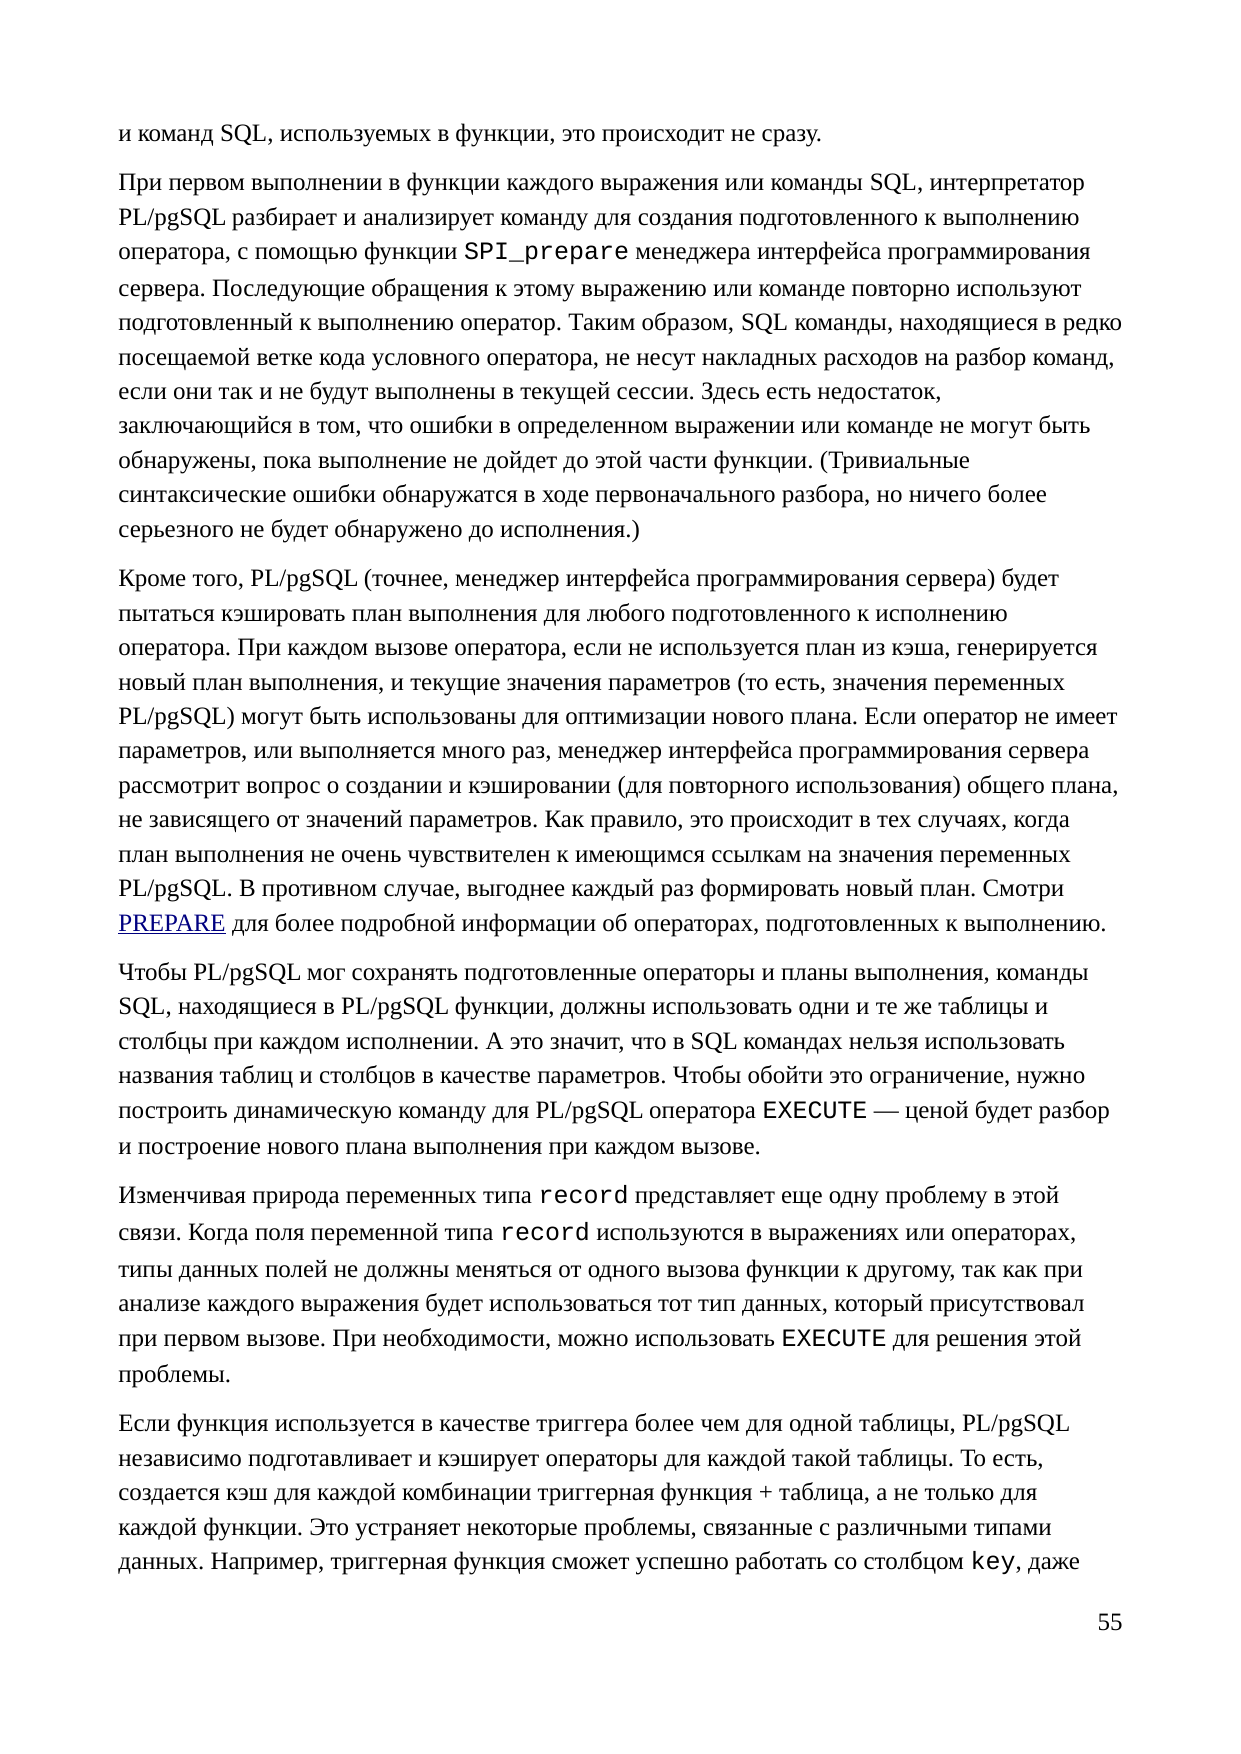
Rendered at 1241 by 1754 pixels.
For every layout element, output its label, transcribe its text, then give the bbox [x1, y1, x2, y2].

text Кроме того, PL/pgSQL (точнее, менеджер интерфейса программирования сервера) будет пытаться кэшировать план выполнения для любого подготовленного к исполнению оператора. При каждом вызове оператора, если не используется план из кэша, генерируется новый план выполнения, и текущие значения параметров (то есть, значения переменных PL/pgSQL) могут быть использованы для оптимизации нового плана. Если оператор не имеет параметров, или выполняется много раз, менеджер интерфейса программирования сервера рассмотрит вопрос о создании и кэшировании (для повторного использования) общего плана, не зависящего от значений параметров. Как правило, это происходит в тех случаях, когда план выполнения не очень чувствителен к имеющимся ссылкам на значения переменных PL/pgSQL. В противном случае, выгоднее каждый раз формировать новый план. Смотри PREPARE для более подробной информации об операторах, подготовленных к выполнению. [118, 563, 1122, 937]
text Изменчивая природа переменных типа record представляет еще одну проблему в этой связи. Когда поля переменной типа record используются в выражениях или операторах, типы данных полей не должны меняться от одного вызова функции к другому, так как при анализе каждого выражения будет использоваться тот тип данных, который присутствовал при первом вызове. При необходимости, можно использовать EXECUTE для решения этой проблемы. [118, 1181, 1122, 1388]
text Если функция используется в качестве триггера более чем для одной таблицы, PL/pgSQL независимо подготавливает и кэширует операторы для каждой такой таблицы. То есть, создается кэш для каждой комбинации триггерная функция + таблица, а не только для каждой функции. Это устраняет некоторые проблемы, связанные с различными типами данных. Например, триггерная функция сможет успешно работать со столбцом key, даже [118, 1408, 1122, 1577]
text Чтобы PL/pgSQL мог сохранять подготовленные операторы и планы выполнения, команды SQL, находящиеся в PL/pgSQL функции, должны использовать одни и те же таблицы и столбцы при каждом исполнении. А это значит, что в SQL командах нельзя использовать названия таблиц и столбцов в качестве параметров. Чтобы обойти это ограничение, нужно построить динамическую команду для PL/pgSQL оператора EXECUTE — ценой будет разбор и построение нового плана выполнения при каждом вызове. [118, 957, 1122, 1160]
text и команд SQL, используемых в функции, это происходит не сразу. [118, 118, 1122, 147]
text При первом выполнении в функции каждого выражения или команды SQL, интерпретатор PL/pgSQL разбирает и анализирует команду для создания подготовленного к выполнению оператора, с помощью функции SPI_prepare менеджера интерфейса программирования сервера. Последующие обращения к этому выражению или команде повторно используют подготовленный к выполнению оператор. Таким образом, SQL команды, находящиеся в редко посещаемой ветке кода условного оператора, не несут накладных расходов на разбор команд, если они так и не будут выполнены в текущей сессии. Здесь есть недостаток, заключающийся в том, что ошибки в определенном выражении или команде не могут быть обнаружены, пока выполнение не дойдет до этой части функции. (Тривиальные синтаксические ошибки обнаружатся в ходе первоначального разбора, но ничего более серьезного не будет обнаружено до исполнения.) [118, 167, 1122, 543]
